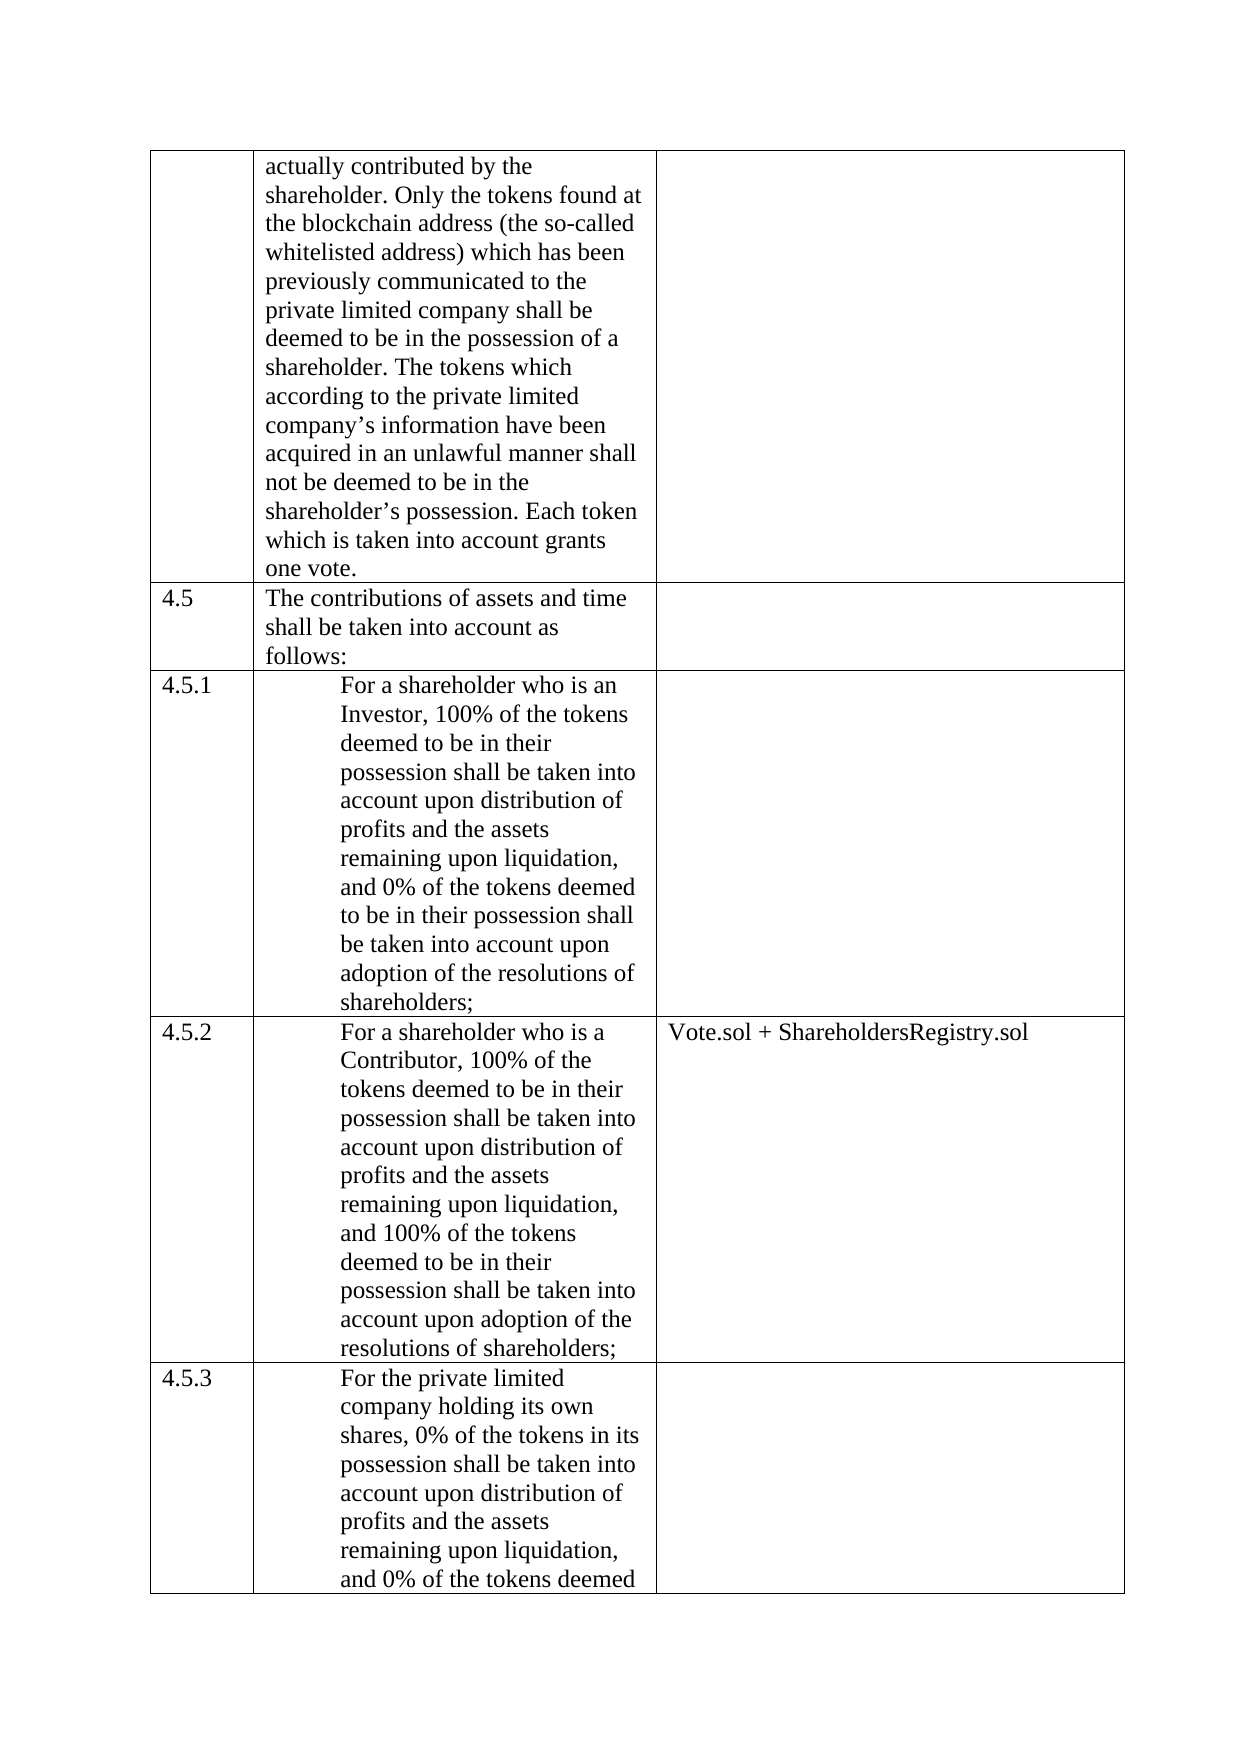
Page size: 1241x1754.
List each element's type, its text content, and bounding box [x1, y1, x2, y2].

table_cell For a shareholder who is an Investor, 100% of the tokens deemed to be in their possession shall be taken into account upon distribution of profits and the assets remaining upon liquidation, and 0% of the tokens deemed to be in their possession shall be taken into account upon adoption of the resolutions of shareholders; [254, 671, 656, 1016]
table_cell actually contributed by the shareholder. Only the tokens found at the blockchain address (the so-called whitelisted address) which has been previously communicated to the private limited company shall be deemed to be in the possession of a shareholder. The tokens which according to the private limited company’s information have been acquired in an unlawful manner shall not be deemed to be in the shareholder’s possession. Each token which is taken into account grants one vote. [254, 151, 656, 582]
table_cell [657, 671, 1124, 1016]
table_cell 4.5.3 [151, 1363, 253, 1593]
table_cell [657, 151, 1124, 582]
table_cell [657, 583, 1124, 669]
table_cell The contributions of assets and time shall be taken into account as follows: [254, 583, 656, 669]
table_cell For a shareholder who is a Contributor, 100% of the tokens deemed to be in their possession shall be taken into account upon distribution of profits and the assets remaining upon liquidation, and 100% of the tokens deemed to be in their possession shall be taken into account upon adoption of the resolutions of shareholders; [254, 1017, 656, 1362]
table_cell For the private limited company holding its own shares, 0% of the tokens in its possession shall be taken into account upon distribution of profits and the assets remaining upon liquidation, and 0% of the tokens deemed [254, 1363, 656, 1593]
table_cell 4.5 [151, 583, 253, 669]
table_cell [151, 151, 253, 582]
table_cell 4.5.1 [151, 671, 253, 1016]
table_cell 4.5.2 [151, 1017, 253, 1362]
table_cell [657, 1363, 1124, 1593]
table_cell Vote.sol + ShareholdersRegistry.sol [657, 1017, 1124, 1362]
